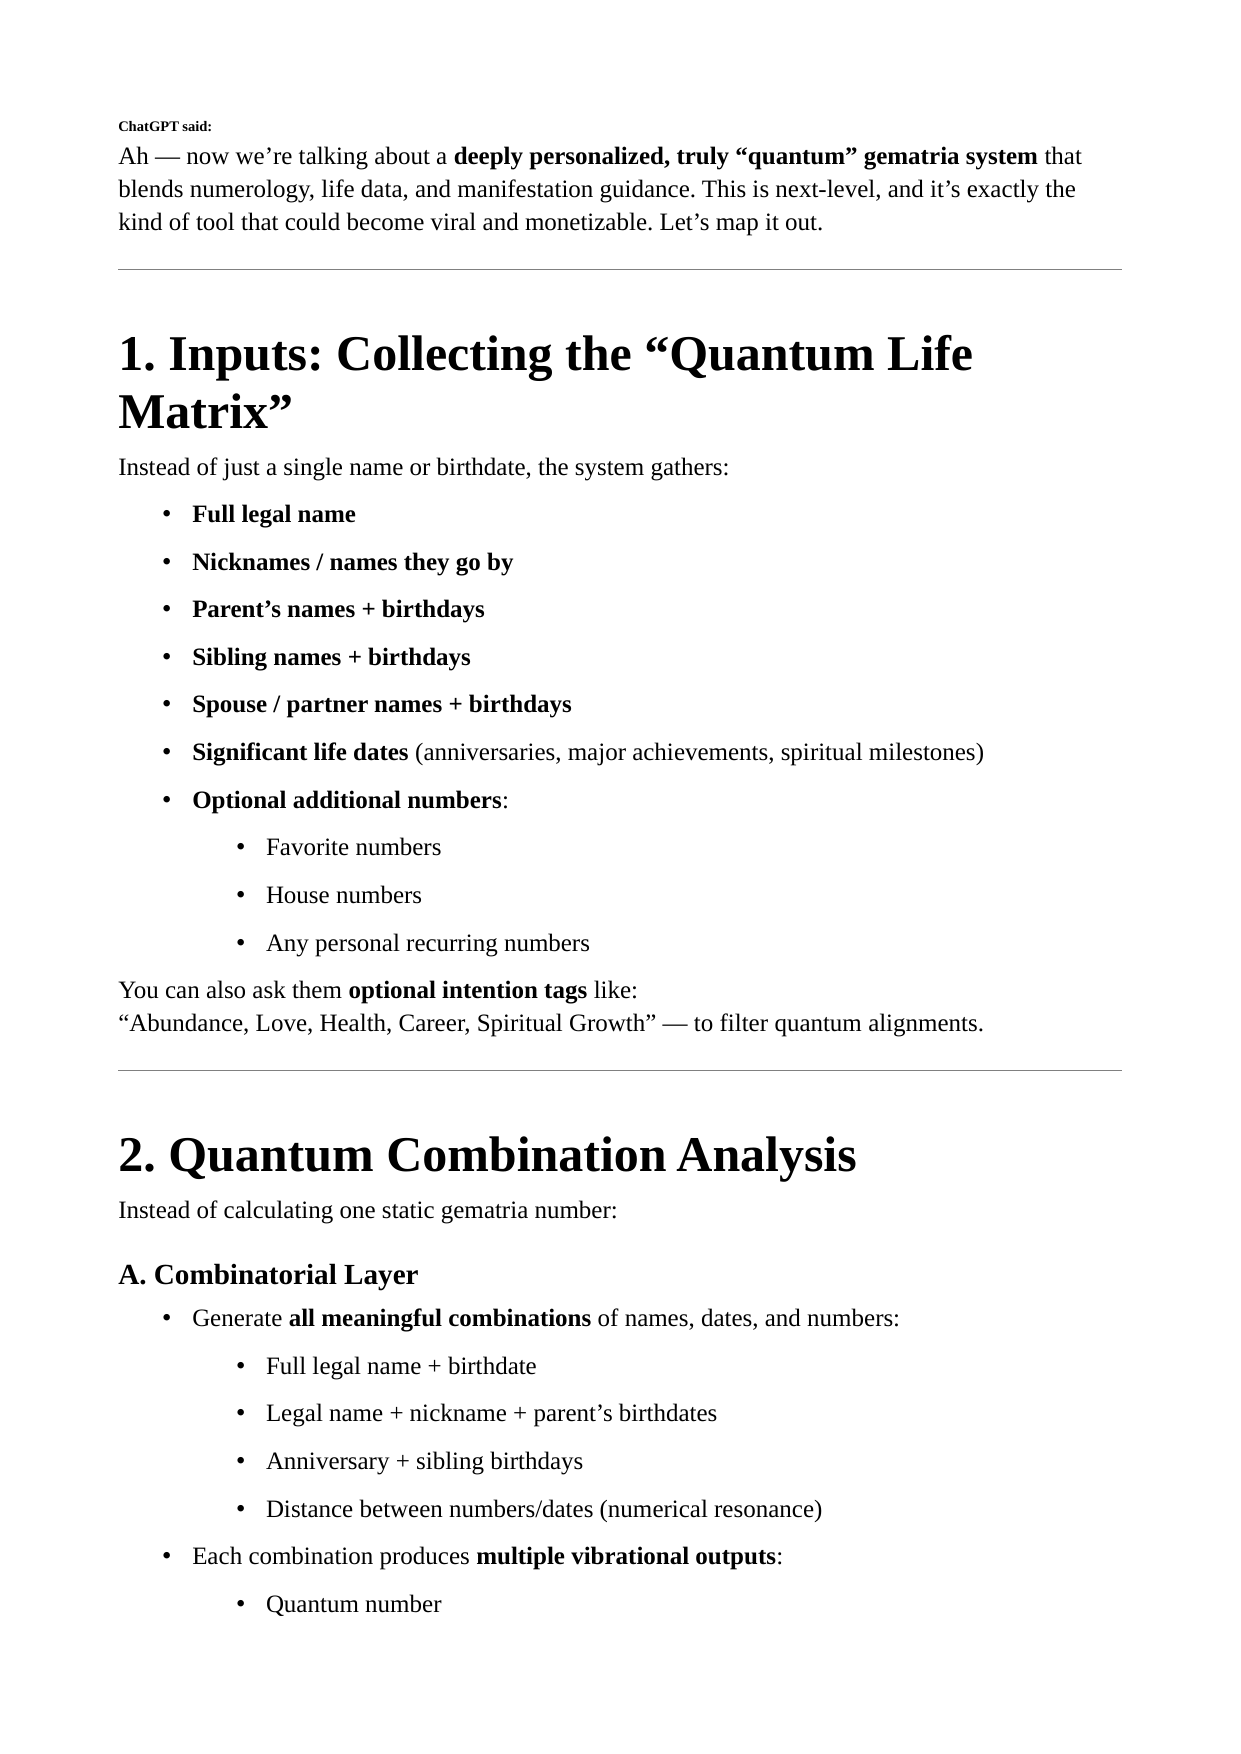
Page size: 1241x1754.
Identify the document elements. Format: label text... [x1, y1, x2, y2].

text You can also ask them optional intention tags like: “Abundance, Love, Health, Career, Spiritual Growth” — to filter quantum alignments. [118, 975, 1122, 1037]
subtitle 2. Quantum Combination Analysis [118, 1125, 1122, 1183]
list Any personal recurring numbers [236, 928, 1122, 956]
list Anniversary + sibling birthdays [236, 1446, 1122, 1475]
list Quantum number [236, 1589, 1122, 1618]
text Instead of just a single name or birthdate, the system gathers: [118, 452, 1122, 480]
subtitle ChatGPT said: [118, 118, 1122, 135]
list Optional additional numbers: [162, 785, 1122, 813]
subtitle A. Combinatorial Layer [118, 1257, 1122, 1291]
list Each combination produces multiple vibrational outputs: [162, 1541, 1122, 1570]
subtitle 1. Inputs: Collecting the “Quantum Life Matrix” [118, 324, 1122, 439]
list Full legal name + birthdate [236, 1351, 1122, 1380]
list Parent’s names + birthdays [162, 594, 1122, 623]
list Distance between numbers/dates (numerical resonance) [236, 1494, 1122, 1522]
text Ah — now we’re talking about a deeply personalized, truly “quantum” gematria system that blends numerology, life data, and manifestation guidance. This is next-level, and it’s exactly the kind of tool that could become viral and monetizable. Let’s map it out. [118, 141, 1122, 236]
list House numbers [236, 880, 1122, 909]
text Instead of calculating one static gematria number: [118, 1195, 1122, 1224]
list Spouse / partner names + birthdays [162, 689, 1122, 718]
list Significant life dates (anniversaries, major achievements, spiritual milestones) [162, 737, 1122, 766]
list Full legal name [162, 499, 1122, 528]
list Legal name + nickname + parent’s birthdates [236, 1398, 1122, 1427]
list Generate all meaningful combinations of names, dates, and numbers: [162, 1303, 1122, 1332]
list Favorite numbers [236, 832, 1122, 861]
list Sibling names + birthdays [162, 642, 1122, 671]
list Nicknames / names they go by [162, 547, 1122, 576]
